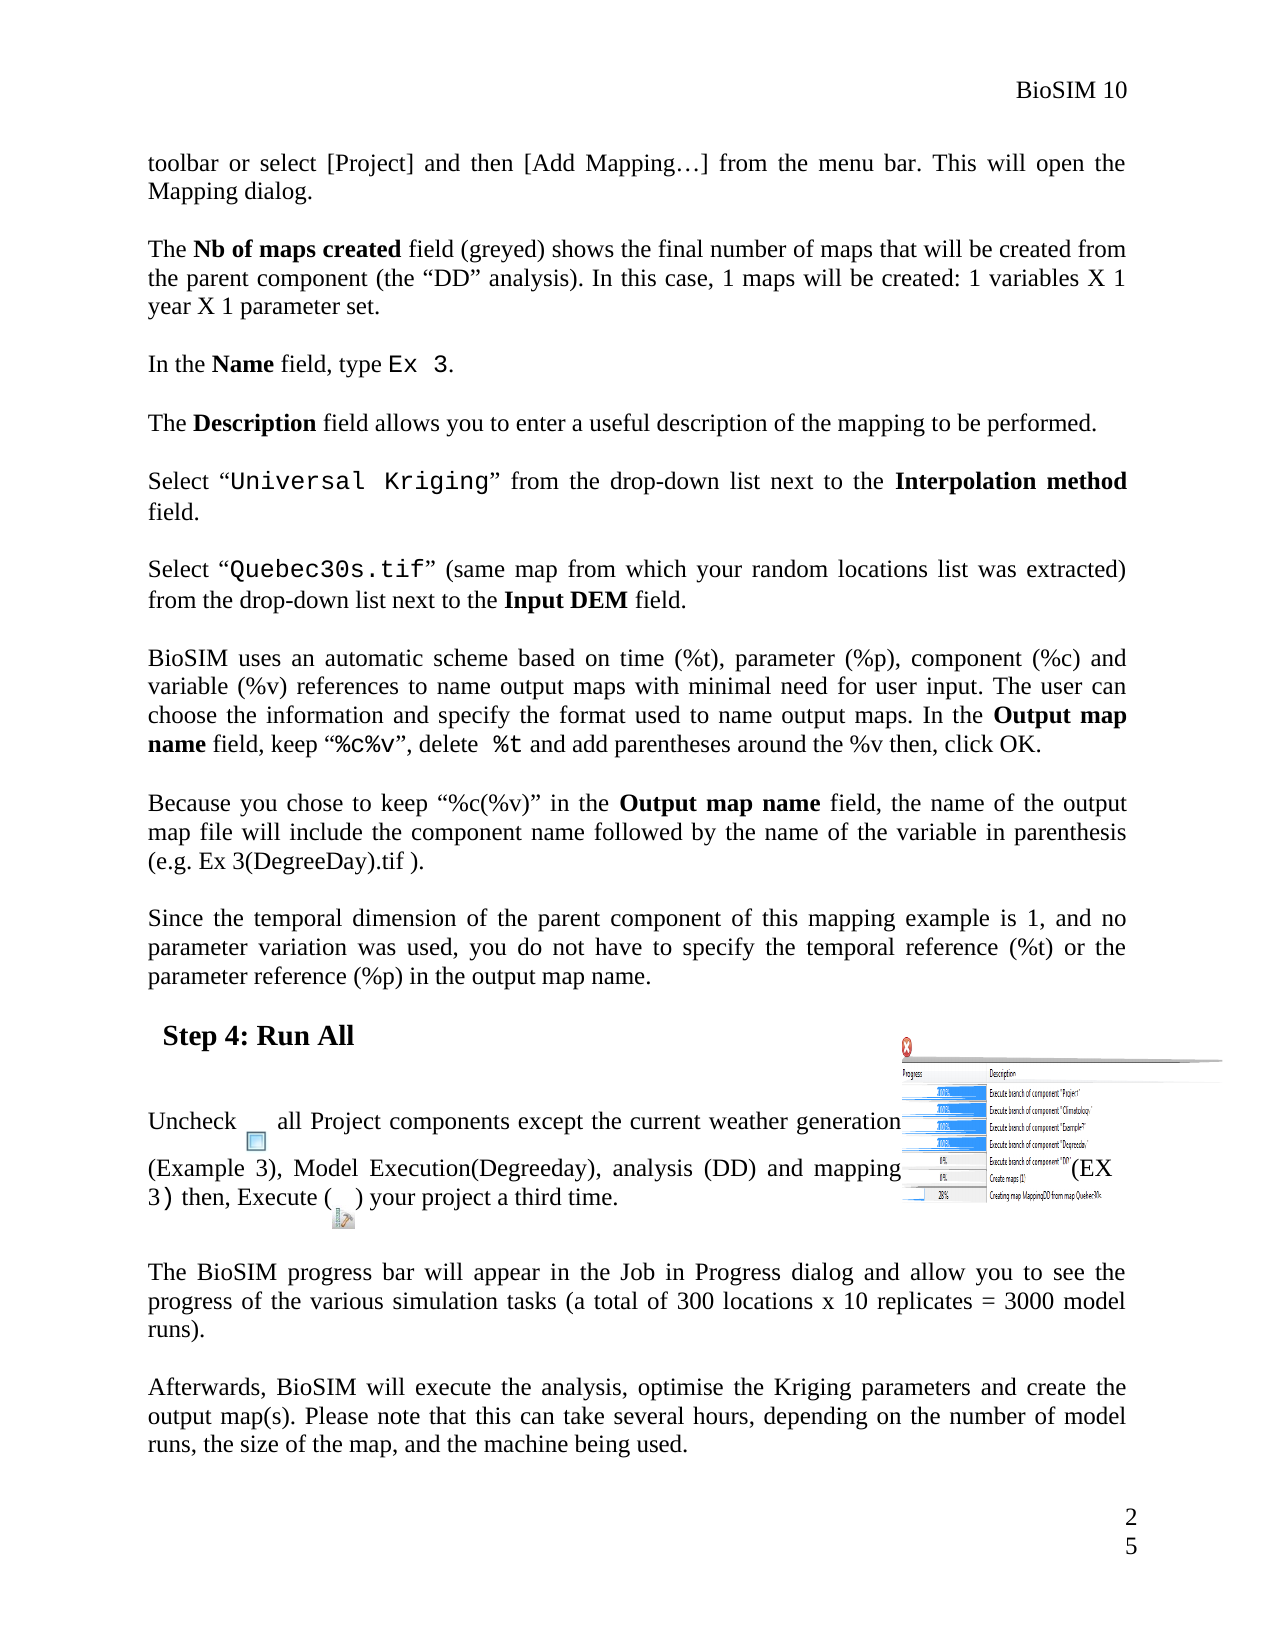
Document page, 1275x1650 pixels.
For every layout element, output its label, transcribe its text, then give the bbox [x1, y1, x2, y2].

text BioSIM uses an automatic scheme based on time (%t), parameter (%p), component (%c) and variable (%v) references to name output maps with minimal need for user input. The user can choose the information and specify the format used to name output maps. In the Output map name field, keep “%c%v”, delete %t and add parentheses around the %v then, click OK. [148, 643, 1127, 760]
text toolbar or select [Project] and then [Add Mapping…] from the menu bar. This will open the Mapping dialog. [148, 148, 1127, 205]
text Uncheck all Project components except the current weather generation (Example 3), Model Execution(Degreeday), analysis (DD) and mapping (EX 3) then, Execute () your project a third time. [148, 1106, 1127, 1228]
subtitle Step 4: Run All [162, 1018, 1127, 1052]
text The BioSIM progress bar will appear in the Job in Progress dialog and allow you to see the progress of the various simulation tasks (a total of 300 locations x 10 replicates = 3000 model runs). [148, 1257, 1127, 1343]
text Because you chose to keep “%c(%v)” in the Output map name field, the name of the output map file will include the component name followed by the name of the variable in parenthesis (e.g. Ex 3(DegreeDay).tif ). [148, 788, 1127, 875]
text In the Name field, type Ex 3. [148, 349, 1127, 380]
text Afterwards, BioSIM will execute the analysis, optimise the Kriging parameters and create the output map(s). Please note that this can take several hours, depending on the number of model runs, the size of the map, and the machine being used. [148, 1372, 1127, 1458]
text Since the temporal dimension of the parent component of this mapping example is 1, and no parameter variation was used, you do not have to specify the temporal reference (%t) or the parameter reference (%p) in the output map name. [148, 903, 1127, 990]
text Select “Quebec30s.tif” (same map from which your random locations list was extracted) from the drop-down list next to the Input DEM field. [148, 554, 1127, 614]
text Select “Universal Kriging” from the drop-down list next to the Interpolation method field. [148, 466, 1127, 526]
text The Description field allows you to enter a useful description of the mapping to be performed. [148, 408, 1127, 437]
text The Nb of maps created field (greyed) shows the final number of maps that will be created from the parent component (the “DD” analysis). In this case, 1 maps will be created: 1 variables X 1 year X 1 parameter set. [148, 234, 1127, 320]
